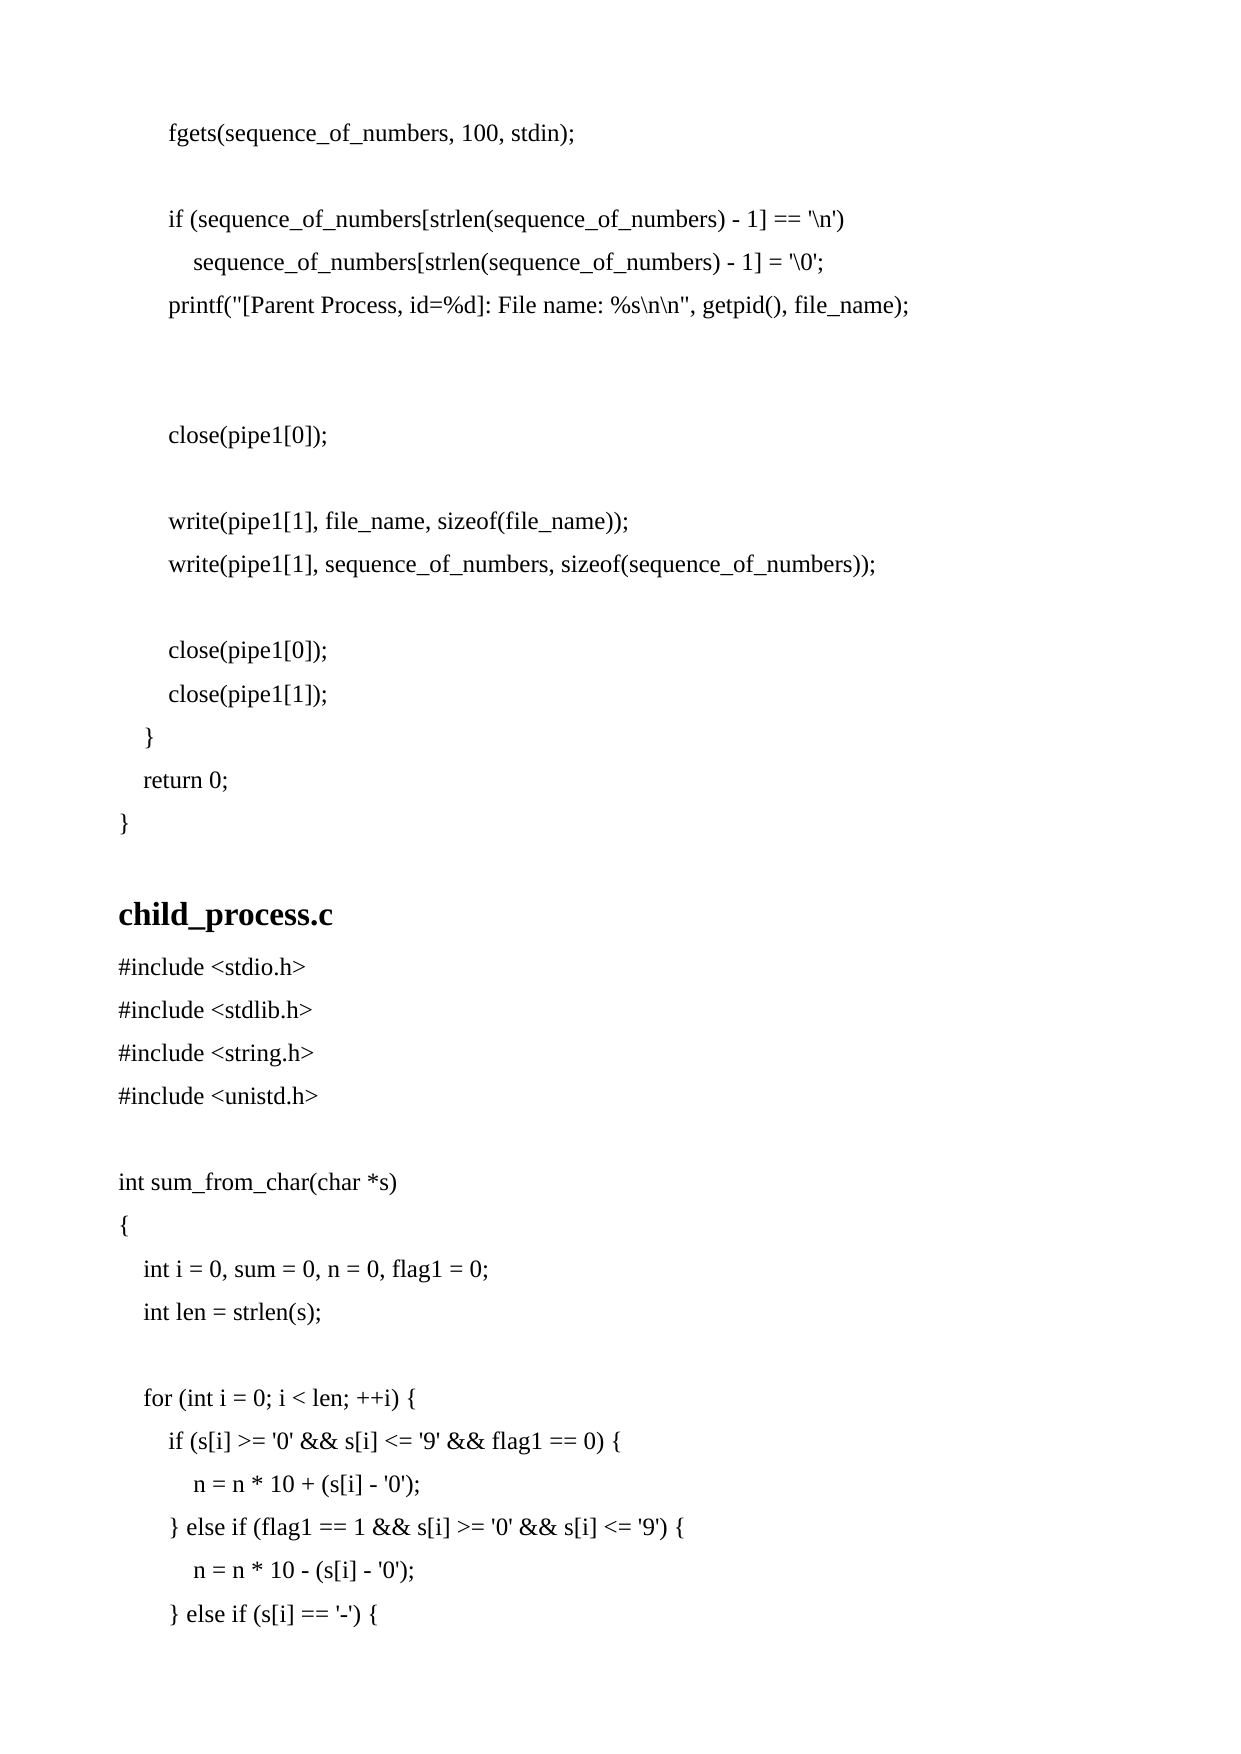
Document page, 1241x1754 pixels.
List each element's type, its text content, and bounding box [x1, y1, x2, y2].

text n = n * 10 - (s[i] - '0'); [118, 1556, 1122, 1584]
text } else if (s[i] == '-') { [118, 1599, 1122, 1627]
text } [118, 808, 1122, 837]
text sequence_of_numbers[strlen(sequence_of_numbers) - 1] = '\0'; [118, 247, 1122, 276]
text close(pipe1[0]); [118, 420, 1122, 449]
text #include <unistd.h> [118, 1081, 1122, 1110]
text int len = strlen(s); [118, 1297, 1122, 1326]
text return 0; [118, 765, 1122, 794]
text if (sequence_of_numbers[strlen(sequence_of_numbers) - 1] == '\n') [118, 204, 1122, 233]
text #include <stdlib.h> [118, 995, 1122, 1024]
text close(pipe1[1]); [118, 679, 1122, 707]
text { [118, 1211, 1122, 1239]
text close(pipe1[0]); [118, 636, 1122, 664]
text } [118, 722, 1122, 751]
text #include <stdio.h> [118, 952, 1122, 981]
text int sum_from_char(char *s) [118, 1167, 1122, 1196]
text #include <string.h> [118, 1038, 1122, 1067]
text n = n * 10 + (s[i] - '0'); [118, 1469, 1122, 1498]
text int i = 0, sum = 0, n = 0, flag1 = 0; [118, 1254, 1122, 1282]
text for (int i = 0; i < len; ++i) { [118, 1383, 1122, 1412]
text printf("[Parent Process, id=%d]: File name: %s\n\n", getpid(), file_name); [118, 291, 1122, 319]
text child_process.c [118, 894, 1122, 933]
text write(pipe1[1], sequence_of_numbers, sizeof(sequence_of_numbers)); [118, 549, 1122, 578]
text write(pipe1[1], file_name, sizeof(file_name)); [118, 506, 1122, 535]
text fgets(sequence_of_numbers, 100, stdin); [118, 118, 1122, 147]
text if (s[i] >= '0' && s[i] <= '9' && flag1 == 0) { [118, 1426, 1122, 1455]
text } else if (flag1 == 1 && s[i] >= '0' && s[i] <= '9') { [118, 1512, 1122, 1541]
